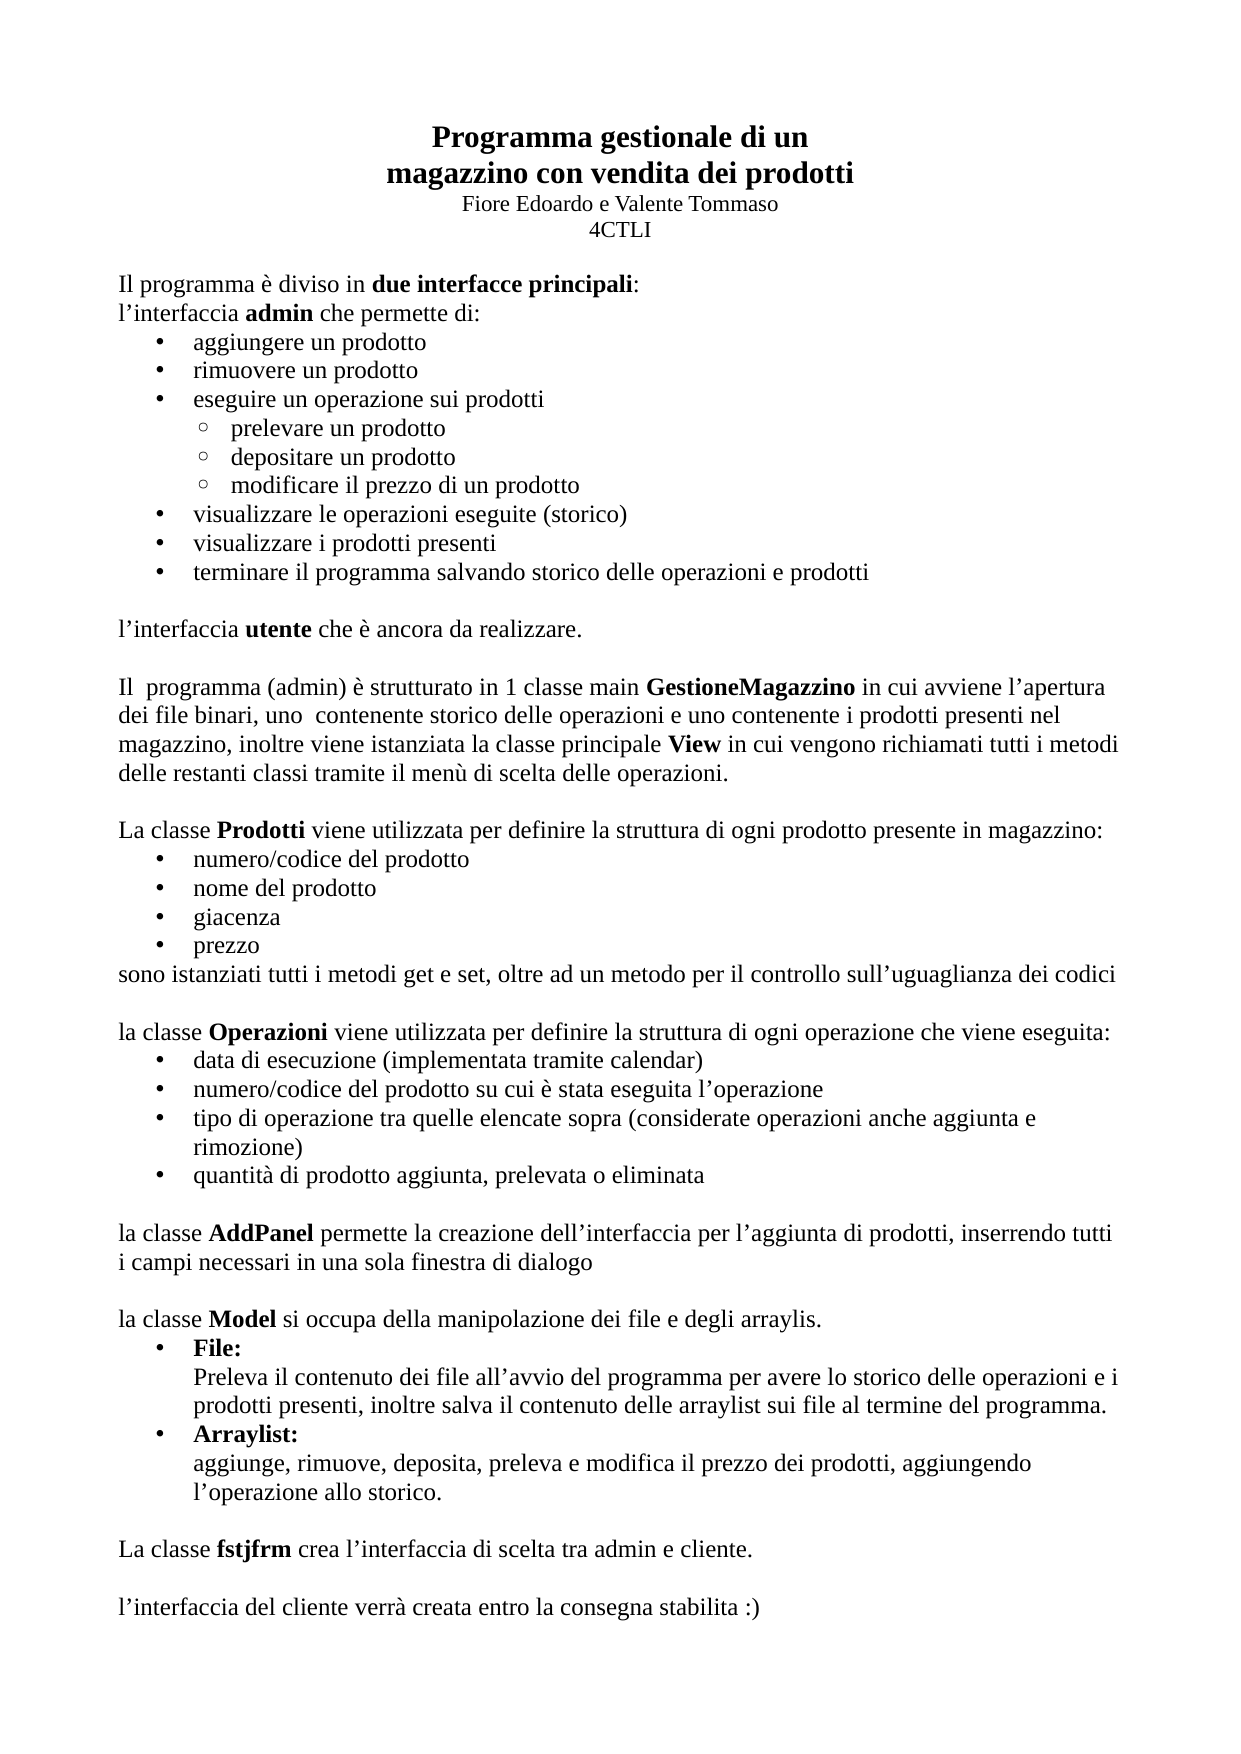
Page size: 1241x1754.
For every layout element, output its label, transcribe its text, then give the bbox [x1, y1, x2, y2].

list numero/codice del prodotto [156, 844, 1122, 873]
text magazzino con vendita dei prodotti [118, 154, 1122, 190]
text Il programma (admin) è strutturato in 1 classe main GestioneMagazzino in cui avviene l’apertura dei file binari, uno contenente storico delle operazioni e uno contenente i prodotti presenti nel magazzino, inoltre viene istanziata la classe principale View in cui vengono richiamati tutti i metodi delle restanti classi tramite il menù di scelta delle operazioni. [118, 672, 1122, 787]
text Preleva il contenuto dei file all’avvio del programma per avere lo storico delle operazioni e i prodotti presenti, inoltre salva il contenuto delle arraylist sui file al termine del programma. [118, 1362, 1122, 1419]
text La classe Prodotti viene utilizzata per definire la struttura di ogni prodotto presente in magazzino: [118, 815, 1122, 844]
text sono istanziati tutti i metodi get e set, oltre ad un metodo per il controllo sull’uguaglianza dei codici [118, 959, 1122, 988]
text l’interfaccia del cliente verrà creata entro la consegna stabilita :) [118, 1592, 1122, 1620]
list numero/codice del prodotto su cui è stata eseguita l’operazione [156, 1074, 1122, 1103]
text la classe Operazioni viene utilizzata per definire la struttura di ogni operazione che viene eseguita: [118, 1017, 1122, 1045]
list File: [156, 1333, 1122, 1362]
list eseguire un operazione sui prodotti [156, 384, 1122, 413]
list depositare un prodotto [193, 442, 1122, 470]
list visualizzare i prodotti presenti [156, 528, 1122, 557]
list nome del prodotto [156, 873, 1122, 902]
list quantità di prodotto aggiunta, prelevata o eliminata [156, 1160, 1122, 1189]
text 4CTLI [118, 216, 1122, 243]
list visualizzare le operazioni eseguite (storico) [156, 499, 1122, 528]
list Arraylist: [156, 1419, 1122, 1448]
text l’interfaccia admin che permette di: [118, 298, 1122, 327]
list rimuovere un prodotto [156, 355, 1122, 384]
list modificare il prezzo di un prodotto [193, 470, 1122, 499]
list aggiungere un prodotto [156, 327, 1122, 355]
text l’interfaccia utente che è ancora da realizzare. [118, 614, 1122, 643]
list tipo di operazione tra quelle elencate sopra (considerate operazioni anche aggiunta e rimozione) [156, 1103, 1122, 1160]
text Programma gestionale di un [118, 118, 1122, 154]
text Fiore Edoardo e Valente Tommaso [118, 190, 1122, 216]
list giacenza [156, 902, 1122, 930]
list aggiunge, rimuove, deposita, preleva e modifica il prezzo dei prodotti, aggiungendo l’operazione allo storico. [156, 1448, 1122, 1505]
list data di esecuzione (implementata tramite calendar) [156, 1045, 1122, 1074]
text la classe Model si occupa della manipolazione dei file e degli arraylis. [118, 1304, 1122, 1333]
list terminare il programma salvando storico delle operazioni e prodotti [156, 557, 1122, 585]
list prelevare un prodotto [193, 413, 1122, 442]
text la classe AddPanel permette la creazione dell’interfaccia per l’aggiunta di prodotti, inserrendo tutti i campi necessari in una sola finestra di dialogo [118, 1218, 1122, 1275]
text La classe fstjfrm crea l’interfaccia di scelta tra admin e cliente. [118, 1534, 1122, 1563]
text Il programma è diviso in due interfacce principali: [118, 269, 1122, 298]
list prezzo [156, 930, 1122, 959]
